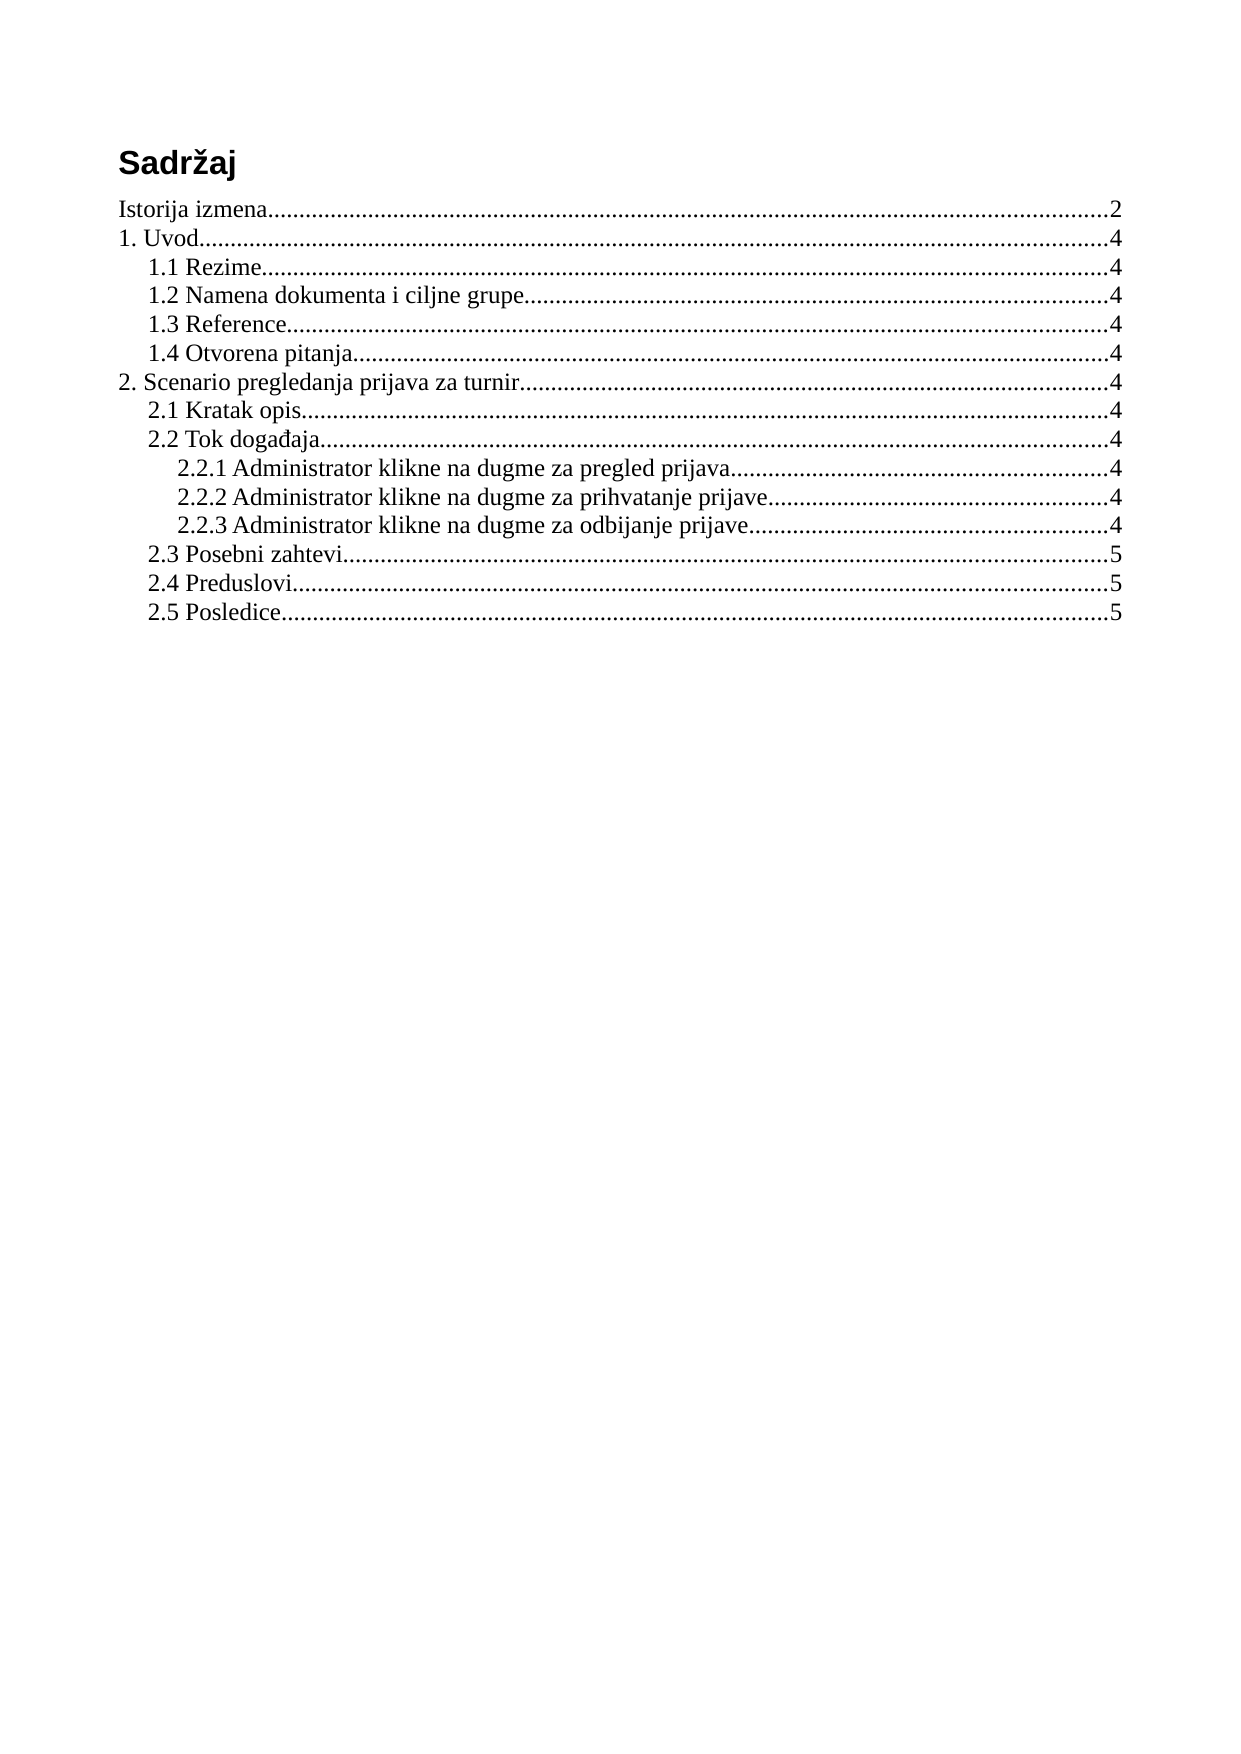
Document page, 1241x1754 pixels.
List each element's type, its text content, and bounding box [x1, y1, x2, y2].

text 2.4 Preduslovi 5 [148, 568, 1122, 597]
text 1. Uvod 4 [118, 223, 1122, 252]
subtitle Sadržaj [118, 143, 1122, 182]
text 2. Scenario pregledanja prijava za turnir 4 [118, 367, 1122, 395]
text 1.3 Reference 4 [148, 309, 1122, 338]
text 2.2.3 Administrator klikne na dugme za odbijanje prijave 4 [177, 510, 1122, 539]
text 1.4 Otvorena pitanja 4 [148, 338, 1122, 367]
text 1.2 Namena dokumenta i ciljne grupe 4 [148, 280, 1122, 309]
text 2.2.2 Administrator klikne na dugme za prihvatanje prijave 4 [177, 482, 1122, 510]
text 2.1 Kratak opis 4 [148, 395, 1122, 424]
text 2.2.1 Administrator klikne na dugme za pregled prijava 4 [177, 453, 1122, 482]
text 1.1 Rezime 4 [148, 252, 1122, 280]
text 2.5 Posledice 5 [148, 597, 1122, 625]
text 2.3 Posebni zahtevi 5 [148, 539, 1122, 568]
text Istorija izmena 2 [118, 194, 1122, 223]
text 2.2 Tok događaja 4 [148, 424, 1122, 453]
